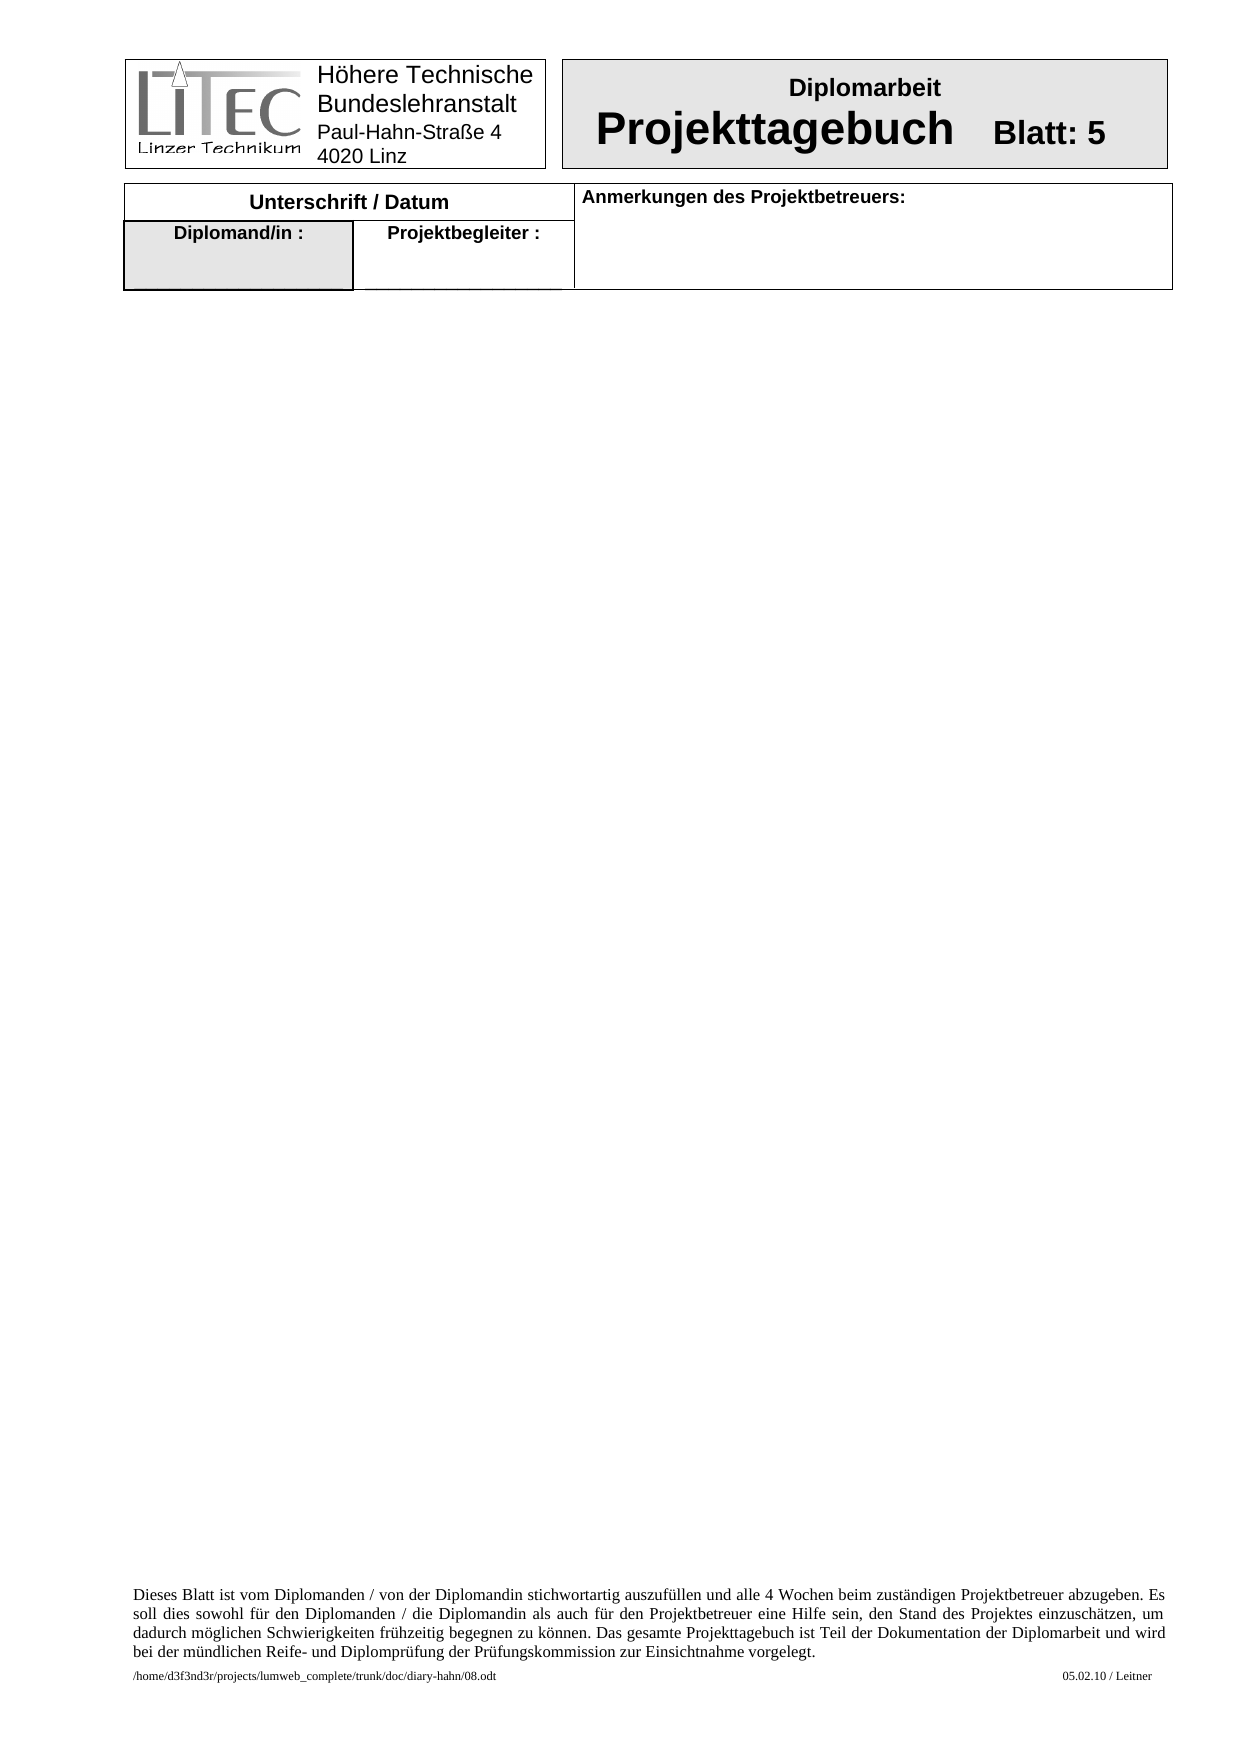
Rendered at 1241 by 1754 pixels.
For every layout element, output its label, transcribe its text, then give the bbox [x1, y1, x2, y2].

table_cell Diplomand/in : __________________ [125, 222, 352, 289]
table_header Unterschrift / Datum [125, 184, 574, 220]
table_header Anmerkungen des Projektbetreuers: [574, 184, 1172, 289]
table_cell Projektbegleiter : _________________ [354, 221, 574, 289]
